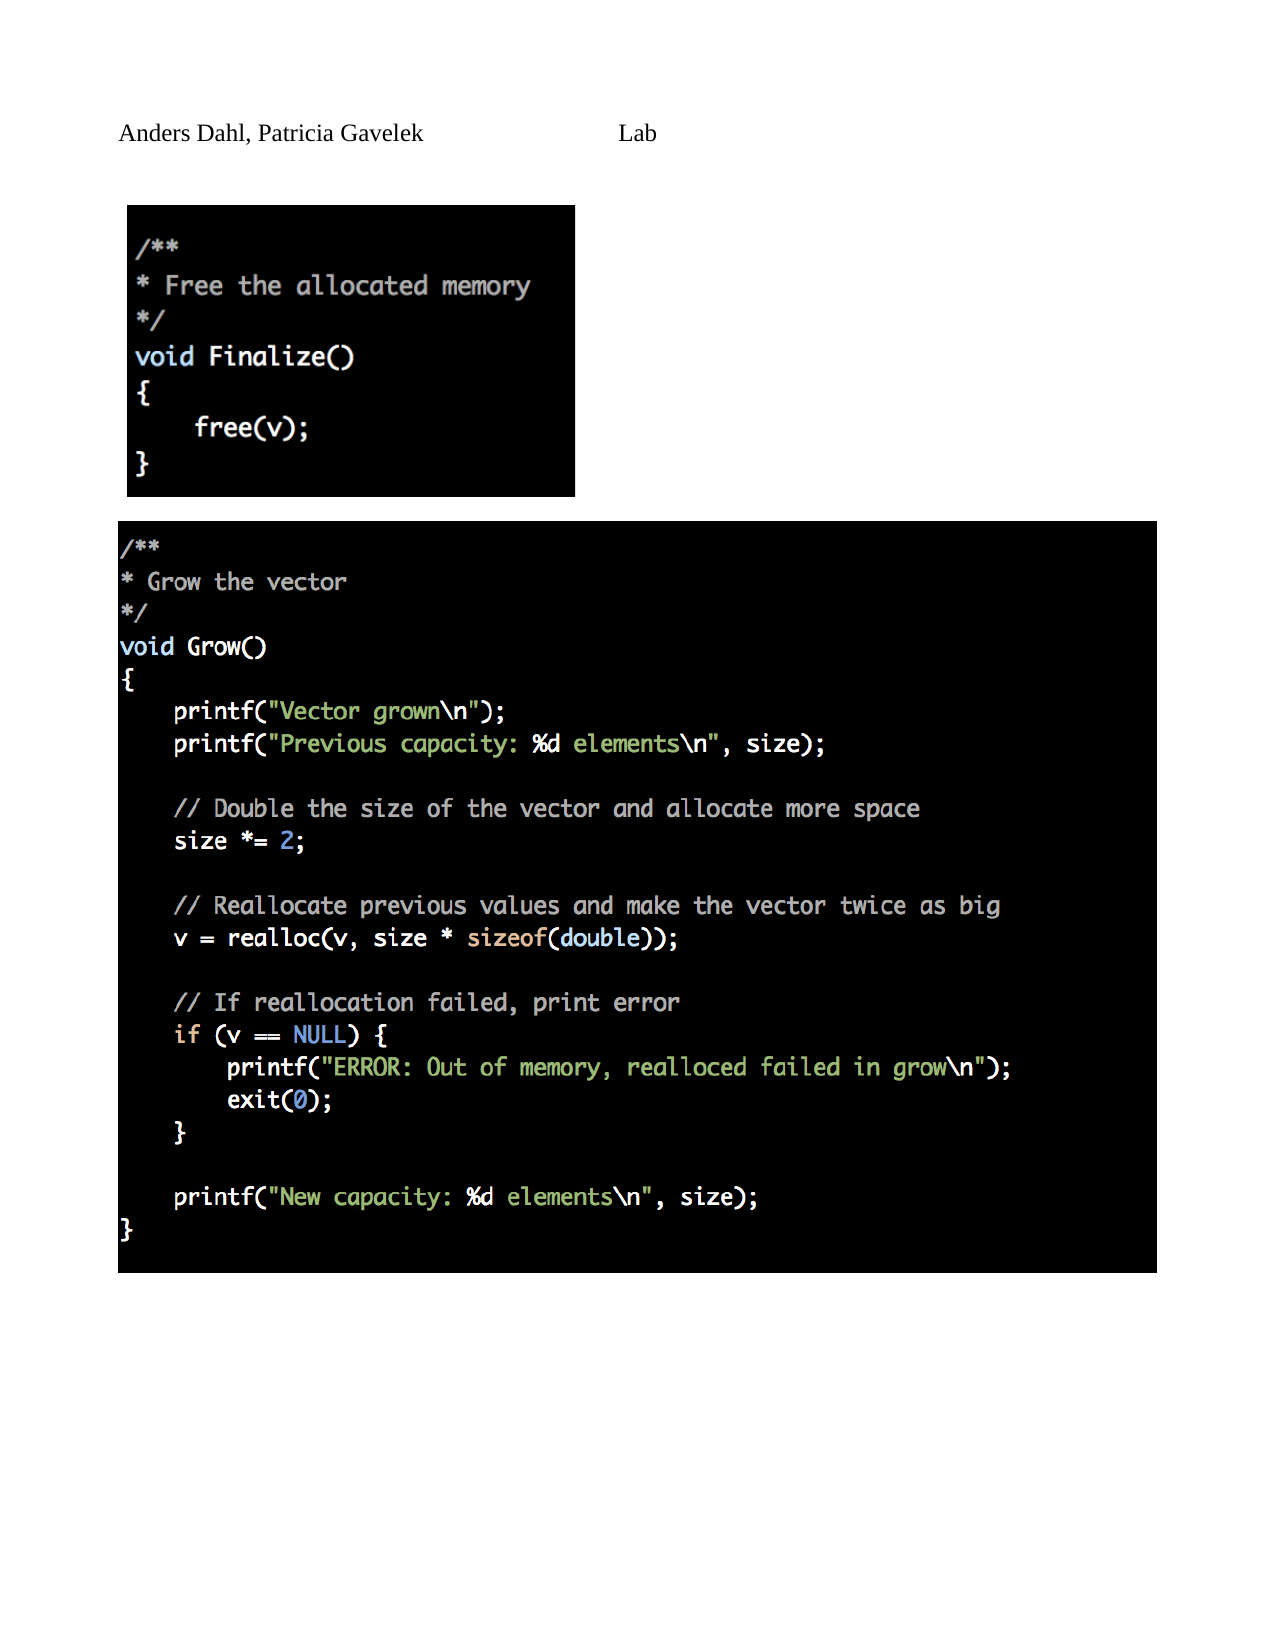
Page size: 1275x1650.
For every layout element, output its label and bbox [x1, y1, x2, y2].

picture [118, 521, 1157, 1273]
picture [127, 205, 575, 497]
